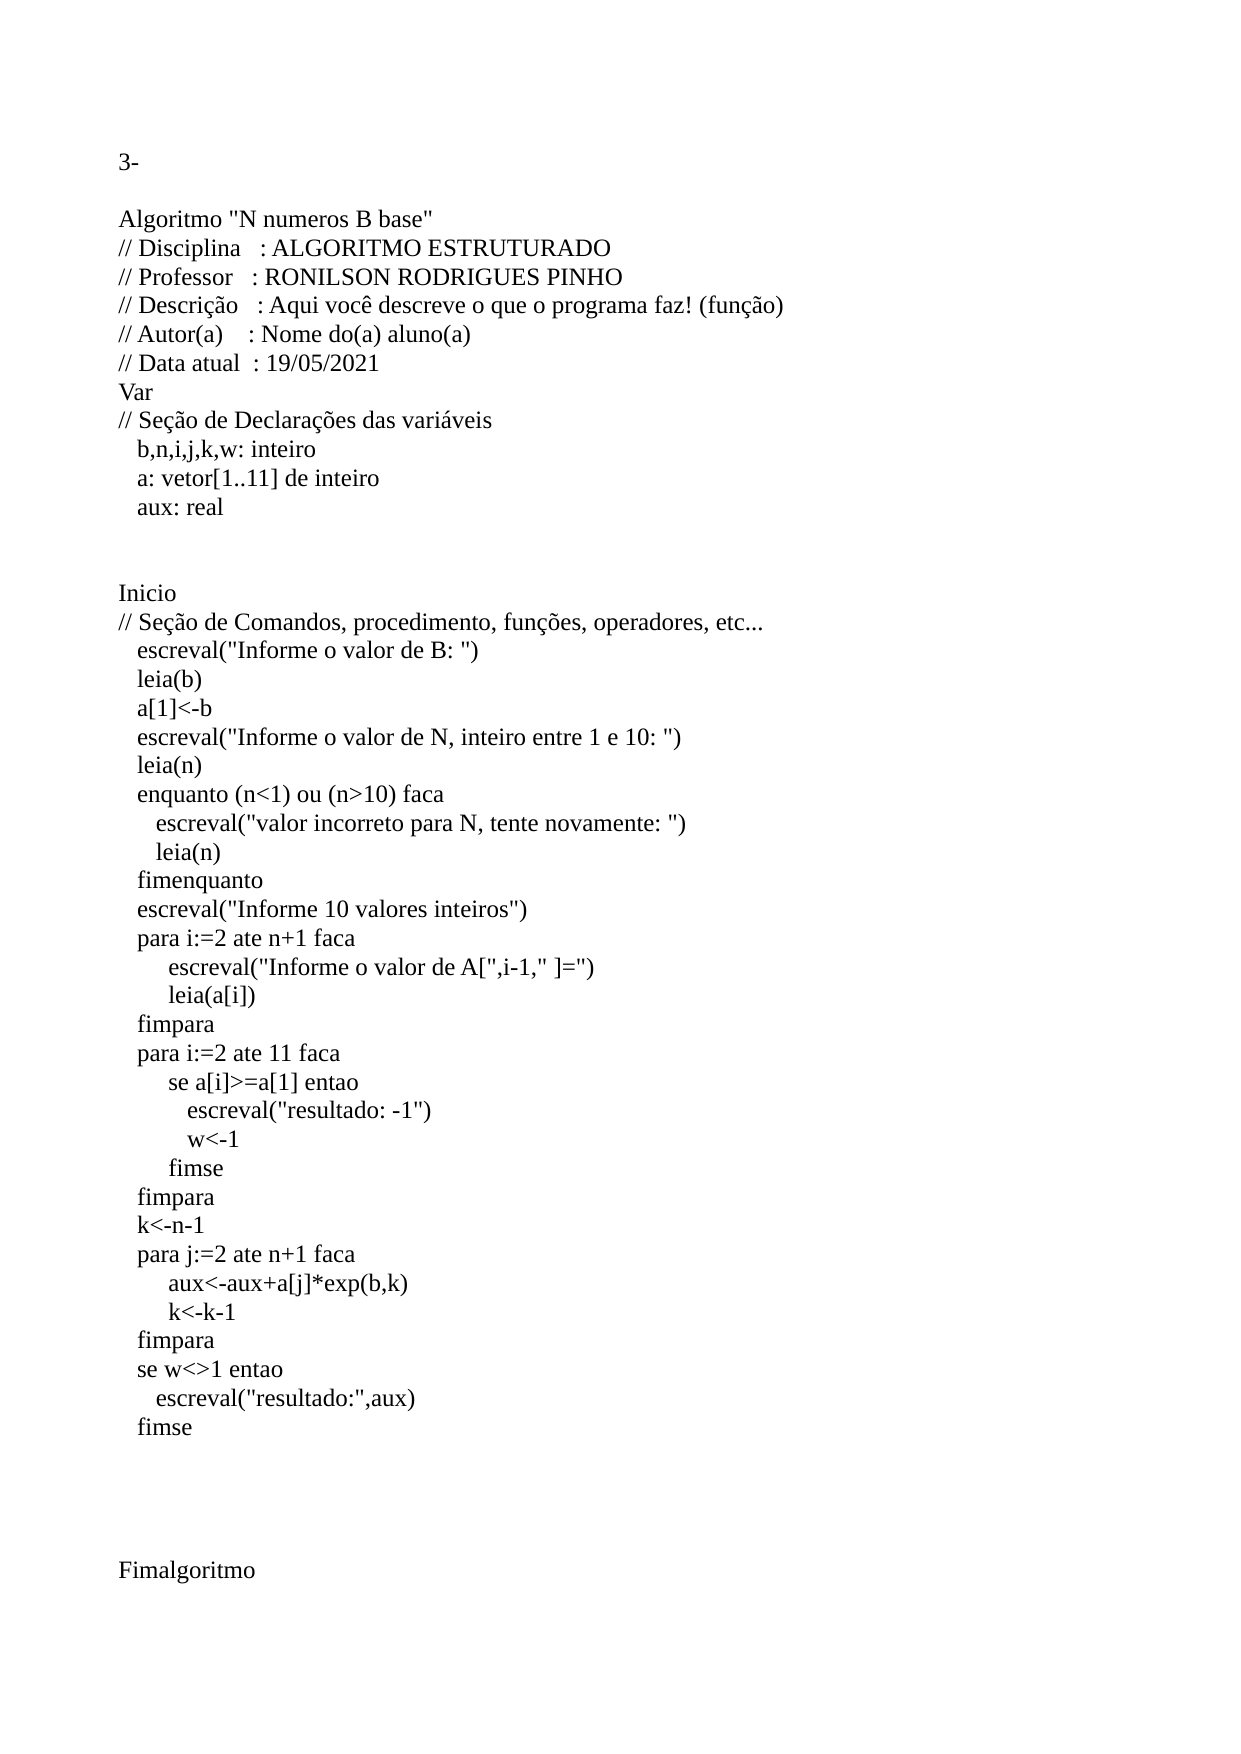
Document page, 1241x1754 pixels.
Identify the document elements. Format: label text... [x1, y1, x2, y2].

text aux<-aux+a[j]*exp(b,k) [118, 1268, 1122, 1297]
text fimpara [118, 1326, 1122, 1354]
text // Professor : RONILSON RODRIGUES PINHO [118, 262, 1122, 291]
text leia(n) [118, 751, 1122, 779]
text fimse [118, 1412, 1122, 1441]
text escreval("Informe o valor de B: ") [118, 636, 1122, 664]
text escreval("valor incorreto para N, tente novamente: ") [118, 808, 1122, 837]
text fimse [118, 1153, 1122, 1182]
text fimenquanto [118, 866, 1122, 894]
text leia(b) [118, 664, 1122, 693]
text // Seção de Declarações das variáveis [118, 406, 1122, 434]
text Fimalgoritmo [118, 1556, 1122, 1584]
text se a[i]>=a[1] entao [118, 1067, 1122, 1096]
text // Disciplina : ALGORITMO ESTRUTURADO [118, 233, 1122, 262]
text Algoritmo "N numeros B base" [118, 204, 1122, 233]
text para j:=2 ate n+1 faca [118, 1239, 1122, 1268]
text fimpara [118, 1009, 1122, 1038]
text // Data atual : 19/05/2021 [118, 348, 1122, 377]
text fimpara [118, 1182, 1122, 1211]
text k<-k-1 [118, 1297, 1122, 1326]
text w<-1 [118, 1124, 1122, 1153]
text escreval("resultado: -1") [118, 1096, 1122, 1124]
text a: vetor[1..11] de inteiro [118, 463, 1122, 492]
text escreval("Informe o valor de A[",i-1," ]=") [118, 952, 1122, 981]
text para i:=2 ate 11 faca [118, 1038, 1122, 1067]
text escreval("Informe o valor de N, inteiro entre 1 e 10: ") [118, 722, 1122, 751]
text // Descrição : Aqui você descreve o que o programa faz! (função) [118, 291, 1122, 319]
text // Autor(a) : Nome do(a) aluno(a) [118, 319, 1122, 348]
text escreval("Informe 10 valores inteiros") [118, 894, 1122, 923]
text se w<>1 entao [118, 1354, 1122, 1383]
text b,n,i,j,k,w: inteiro [118, 434, 1122, 463]
text enquanto (n<1) ou (n>10) faca [118, 779, 1122, 808]
text leia(a[i]) [118, 981, 1122, 1009]
text k<-n-1 [118, 1211, 1122, 1239]
text aux: real [118, 492, 1122, 521]
text para i:=2 ate n+1 faca [118, 923, 1122, 952]
text leia(n) [118, 837, 1122, 866]
text Var [118, 377, 1122, 406]
text // Seção de Comandos, procedimento, funções, operadores, etc... [118, 607, 1122, 636]
text 3- [118, 147, 1122, 176]
text Inicio [118, 578, 1122, 607]
text escreval("resultado:",aux) [118, 1383, 1122, 1412]
text a[1]<-b [118, 693, 1122, 722]
